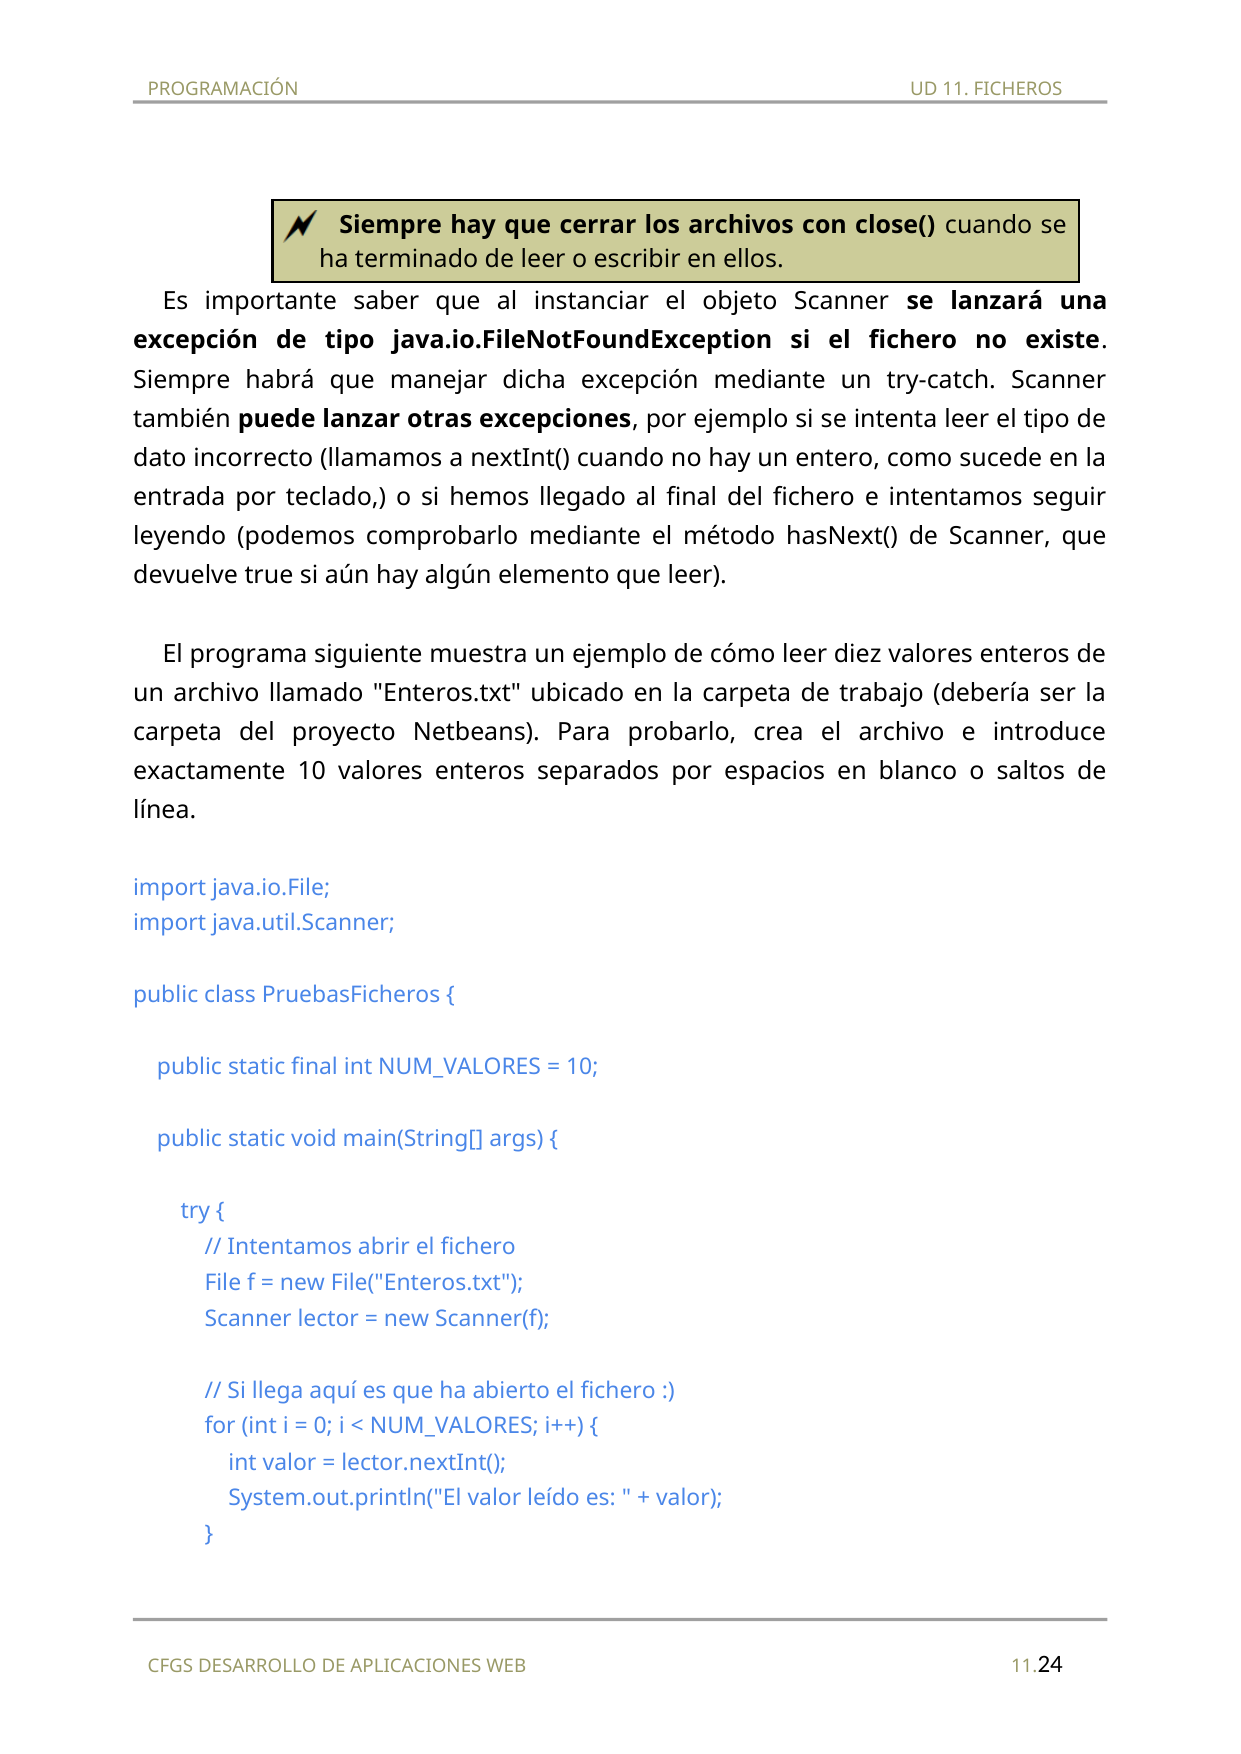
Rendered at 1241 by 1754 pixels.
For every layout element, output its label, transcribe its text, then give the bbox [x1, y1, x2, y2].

text El programa siguiente muestra un ejemplo de cómo leer diez valores enteros de un archivo llamado "Enteros.txt" ubicado en la carpeta de trabajo (debería ser la carpeta del proyecto Netbeans). Para probarlo, crea el archivo e introduce exactamente 10 valores enteros separados por espacios en blanco o saltos de línea. [133, 635, 1107, 826]
text // Intentamos abrir el fichero [133, 1230, 1107, 1261]
text for (int i = 0; i < NUM_VALORES; i++) { [133, 1409, 1107, 1441]
text try { [133, 1194, 1107, 1225]
text File f = new File("Enteros.txt"); [133, 1266, 1107, 1297]
text public class PruebasFicheros { [133, 978, 1107, 1009]
text import java.util.Scanner; [133, 906, 1107, 938]
text } [133, 1517, 1107, 1548]
text import java.io.File; [133, 870, 1107, 902]
text Es importante saber que al instanciar el objeto Scanner se lanzará una excepción de tipo java.io.FileNotFoundException si el fichero no existe. Siempre habrá que manejar dicha excepción mediante un try-catch. Scanner también puede lanzar otras excepciones, por ejemplo si se intenta leer el tipo de dato incorrecto (llamamos a nextInt() cuando no hay un entero, como sucede en la entrada por teclado,) o si hemos llegado al final del fichero e intentamos seguir leyendo (podemos comprobarlo mediante el método hasNext() de Scanner, que devuelve true si aún hay algún elemento que leer). [133, 283, 1107, 591]
text // Si llega aquí es que ha abierto el fichero :) [133, 1373, 1107, 1405]
text Scanner lector = new Scanner(f); [133, 1302, 1107, 1333]
table_header ...Siempre hay que cerrar los archivos con close() cuando se ha terminado de leer o escribir en ellos. [274, 201, 1078, 281]
picture [281, 210, 319, 243]
text public static final int NUM_VALORES = 10; [133, 1050, 1107, 1081]
text public static void main(String[] args) { [133, 1122, 1107, 1153]
text int valor = lector.nextInt(); [133, 1445, 1107, 1477]
text System.out.println("El valor leído es: " + valor); [133, 1481, 1107, 1513]
